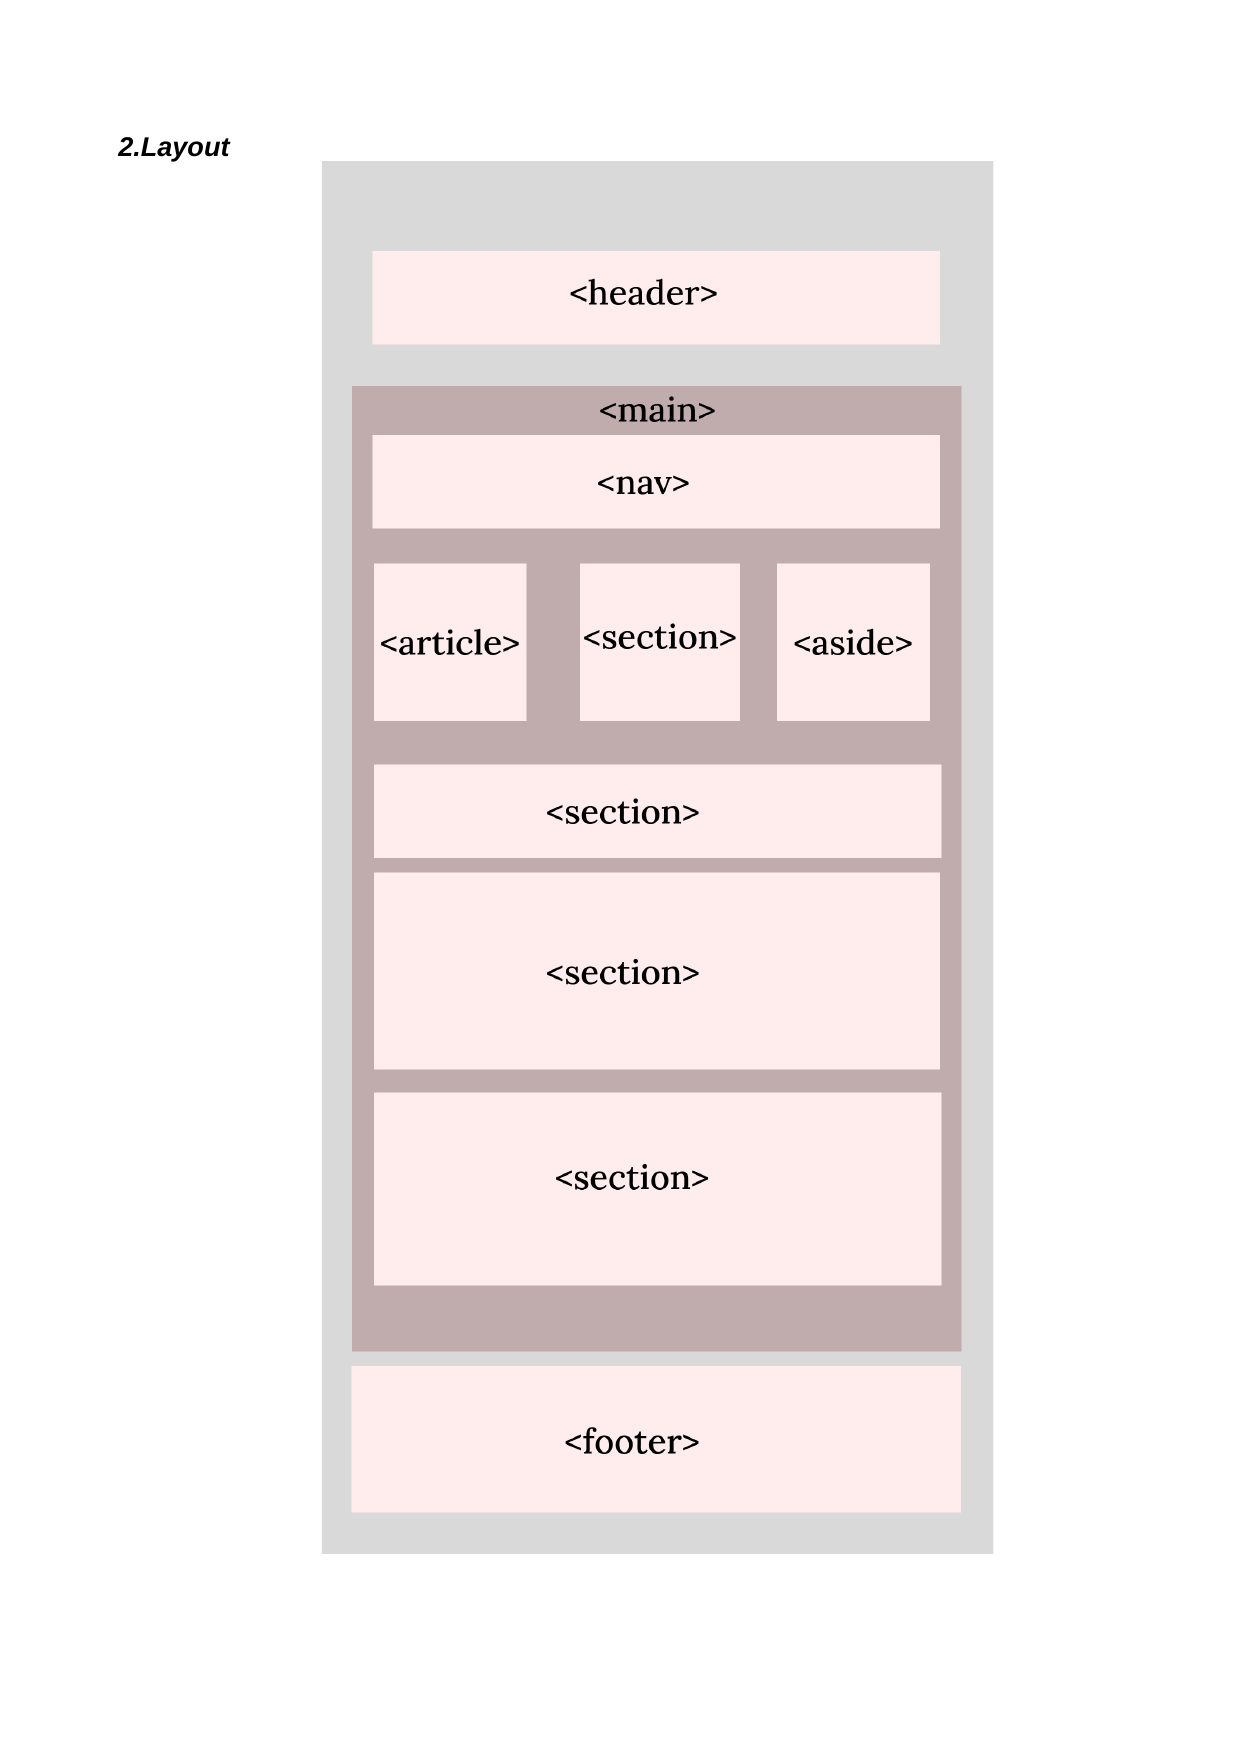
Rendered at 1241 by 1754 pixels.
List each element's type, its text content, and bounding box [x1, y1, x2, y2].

picture [321, 161, 994, 1554]
subtitle 2.Layout [118, 131, 1122, 162]
